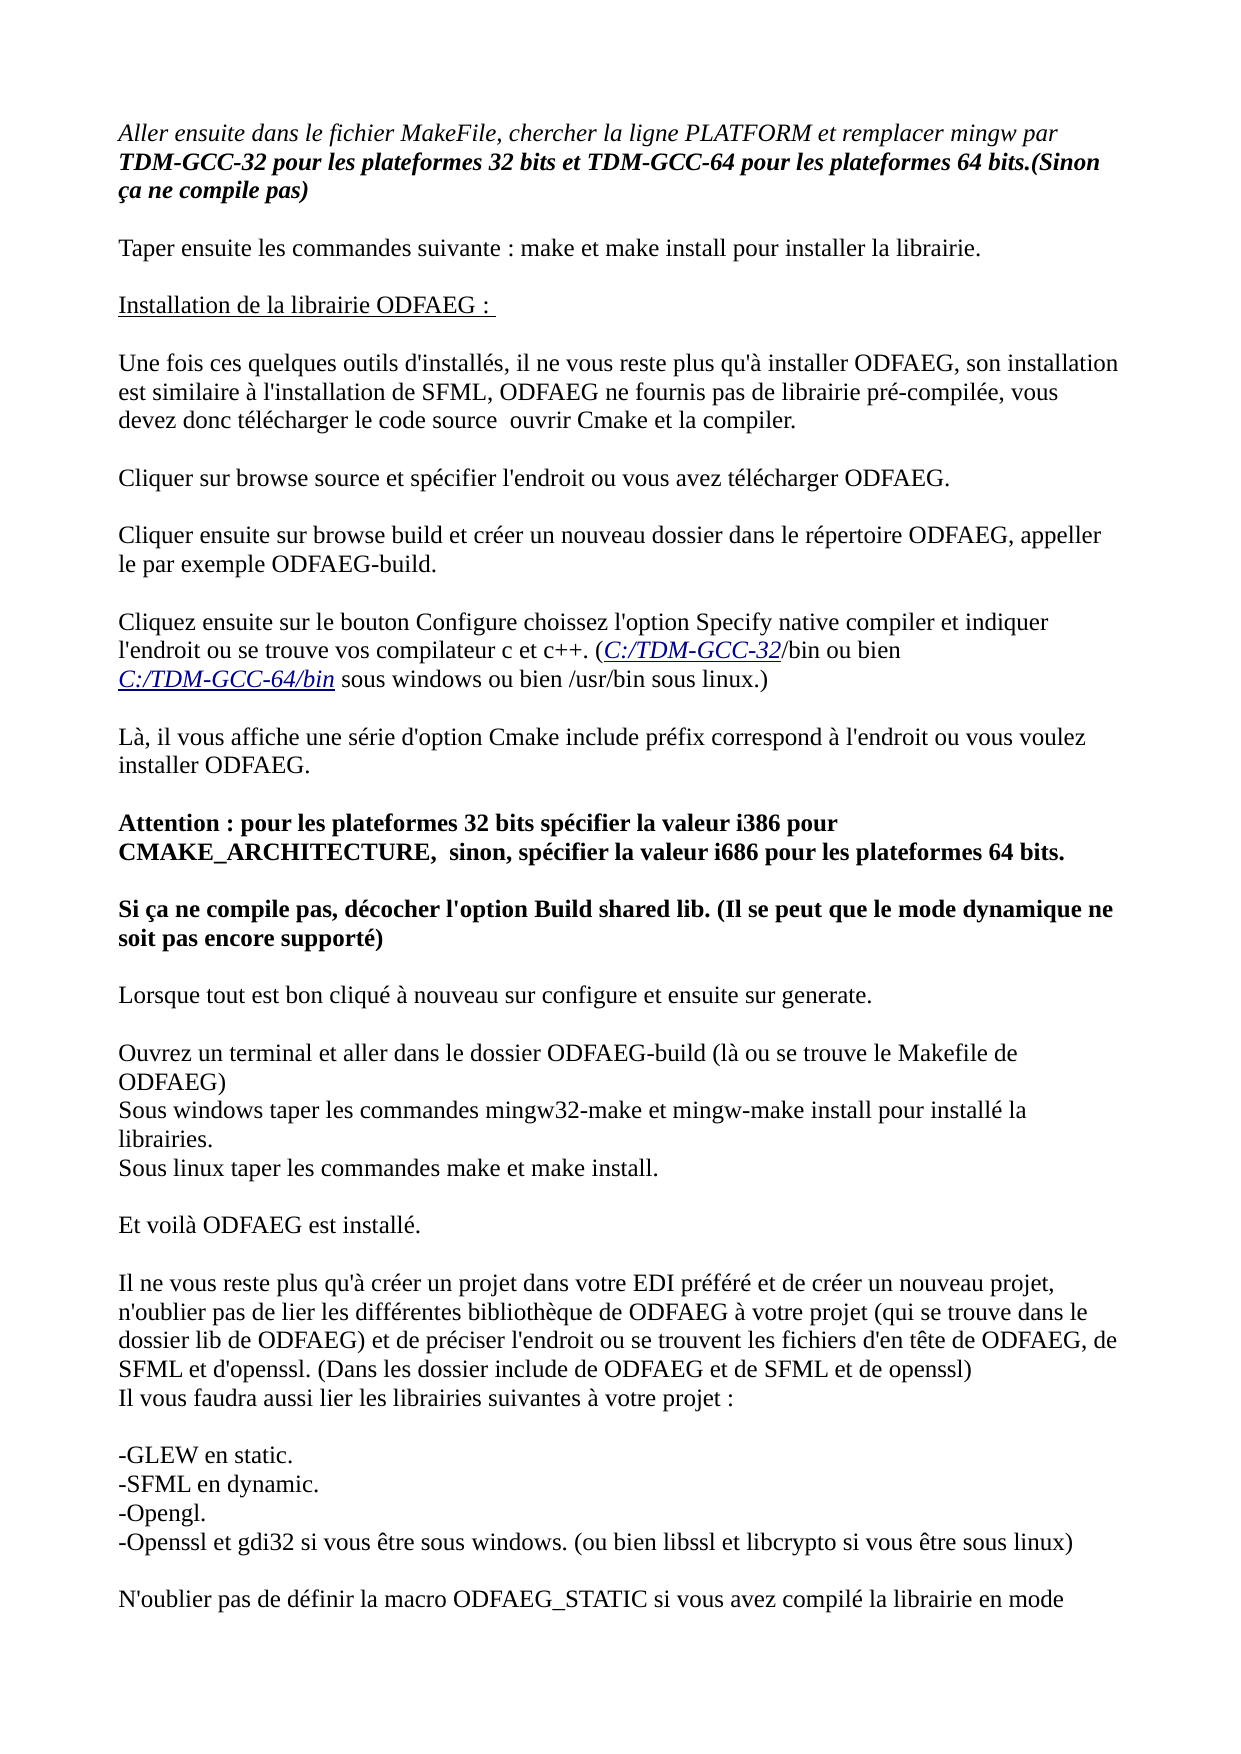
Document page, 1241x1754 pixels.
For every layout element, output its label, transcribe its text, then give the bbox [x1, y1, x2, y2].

text Aller ensuite dans le fichier MakeFile, chercher la ligne PLATFORM et remplacer mingw par TDM-GCC-32 pour les plateformes 32 bits et TDM-GCC-64 pour les plateformes 64 bits.(Sinon ça ne compile pas) [118, 118, 1122, 204]
text Sous windows taper les commandes mingw32-make et mingw-make install pour installé la librairies. [118, 1096, 1122, 1153]
text -Openssl et gdi32 si vous être sous windows. (ou bien libssl et libcrypto si vous être sous linux) [118, 1527, 1122, 1556]
text Installation de la librairie ODFAEG : [118, 291, 1122, 319]
text Il ne vous reste plus qu'à créer un projet dans votre EDI préféré et de créer un nouveau projet, n'oublier pas de lier les différentes bibliothèque de ODFAEG à votre projet (qui se trouve dans le dossier lib de ODFAEG) et de préciser l'endroit ou se trouvent les fichiers d'en tête de ODFAEG, de SFML et d'openssl. (Dans les dossier include de ODFAEG et de SFML et de openssl) [118, 1268, 1122, 1383]
text -Opengl. [118, 1498, 1122, 1527]
text Une fois ces quelques outils d'installés, il ne vous reste plus qu'à installer ODFAEG, son installation est similaire à l'installation de SFML, ODFAEG ne fournis pas de librairie pré-compilée, vous devez donc télécharger le code source ouvrir Cmake et la compiler. [118, 348, 1122, 434]
text Ouvrez un terminal et aller dans le dossier ODFAEG-build (là ou se trouve le Makefile de ODFAEG) [118, 1038, 1122, 1096]
text Cliquez ensuite sur le bouton Configure choissez l'option Specify native compiler et indiquer l'endroit ou se trouve vos compilateur c et c++. (C:/TDM-GCC-32/bin ou bien C:/TDM-GCC-64/bin sous windows ou bien /usr/bin sous linux.) [118, 607, 1122, 693]
text Cliquer ensuite sur browse build et créer un nouveau dossier dans le répertoire ODFAEG, appeller le par exemple ODFAEG-build. [118, 521, 1122, 578]
text Il vous faudra aussi lier les librairies suivantes à votre projet : [118, 1383, 1122, 1412]
text Cliquer sur browse source et spécifier l'endroit ou vous avez télécharger ODFAEG. [118, 463, 1122, 492]
text Lorsque tout est bon cliqué à nouveau sur configure et ensuite sur generate. [118, 981, 1122, 1009]
text Taper ensuite les commandes suivante : make et make install pour installer la librairie. [118, 233, 1122, 262]
text Attention : pour les plateformes 32 bits spécifier la valeur i386 pour CMAKE_ARCHITECTURE, sinon, spécifier la valeur i686 pour les plateformes 64 bits. [118, 808, 1122, 866]
text -SFML en dynamic. [118, 1469, 1122, 1498]
text Là, il vous affiche une série d'option Cmake include préfix correspond à l'endroit ou vous voulez installer ODFAEG. [118, 722, 1122, 779]
text Et voilà ODFAEG est installé. [118, 1211, 1122, 1239]
text Sous linux taper les commandes make et make install. [118, 1153, 1122, 1182]
text -GLEW en static. [118, 1441, 1122, 1469]
text N'oublier pas de définir la macro ODFAEG_STATIC si vous avez compilé la librairie en mode [118, 1584, 1122, 1613]
text Si ça ne compile pas, décocher l'option Build shared lib. (Il se peut que le mode dynamique ne soit pas encore supporté) [118, 894, 1122, 952]
